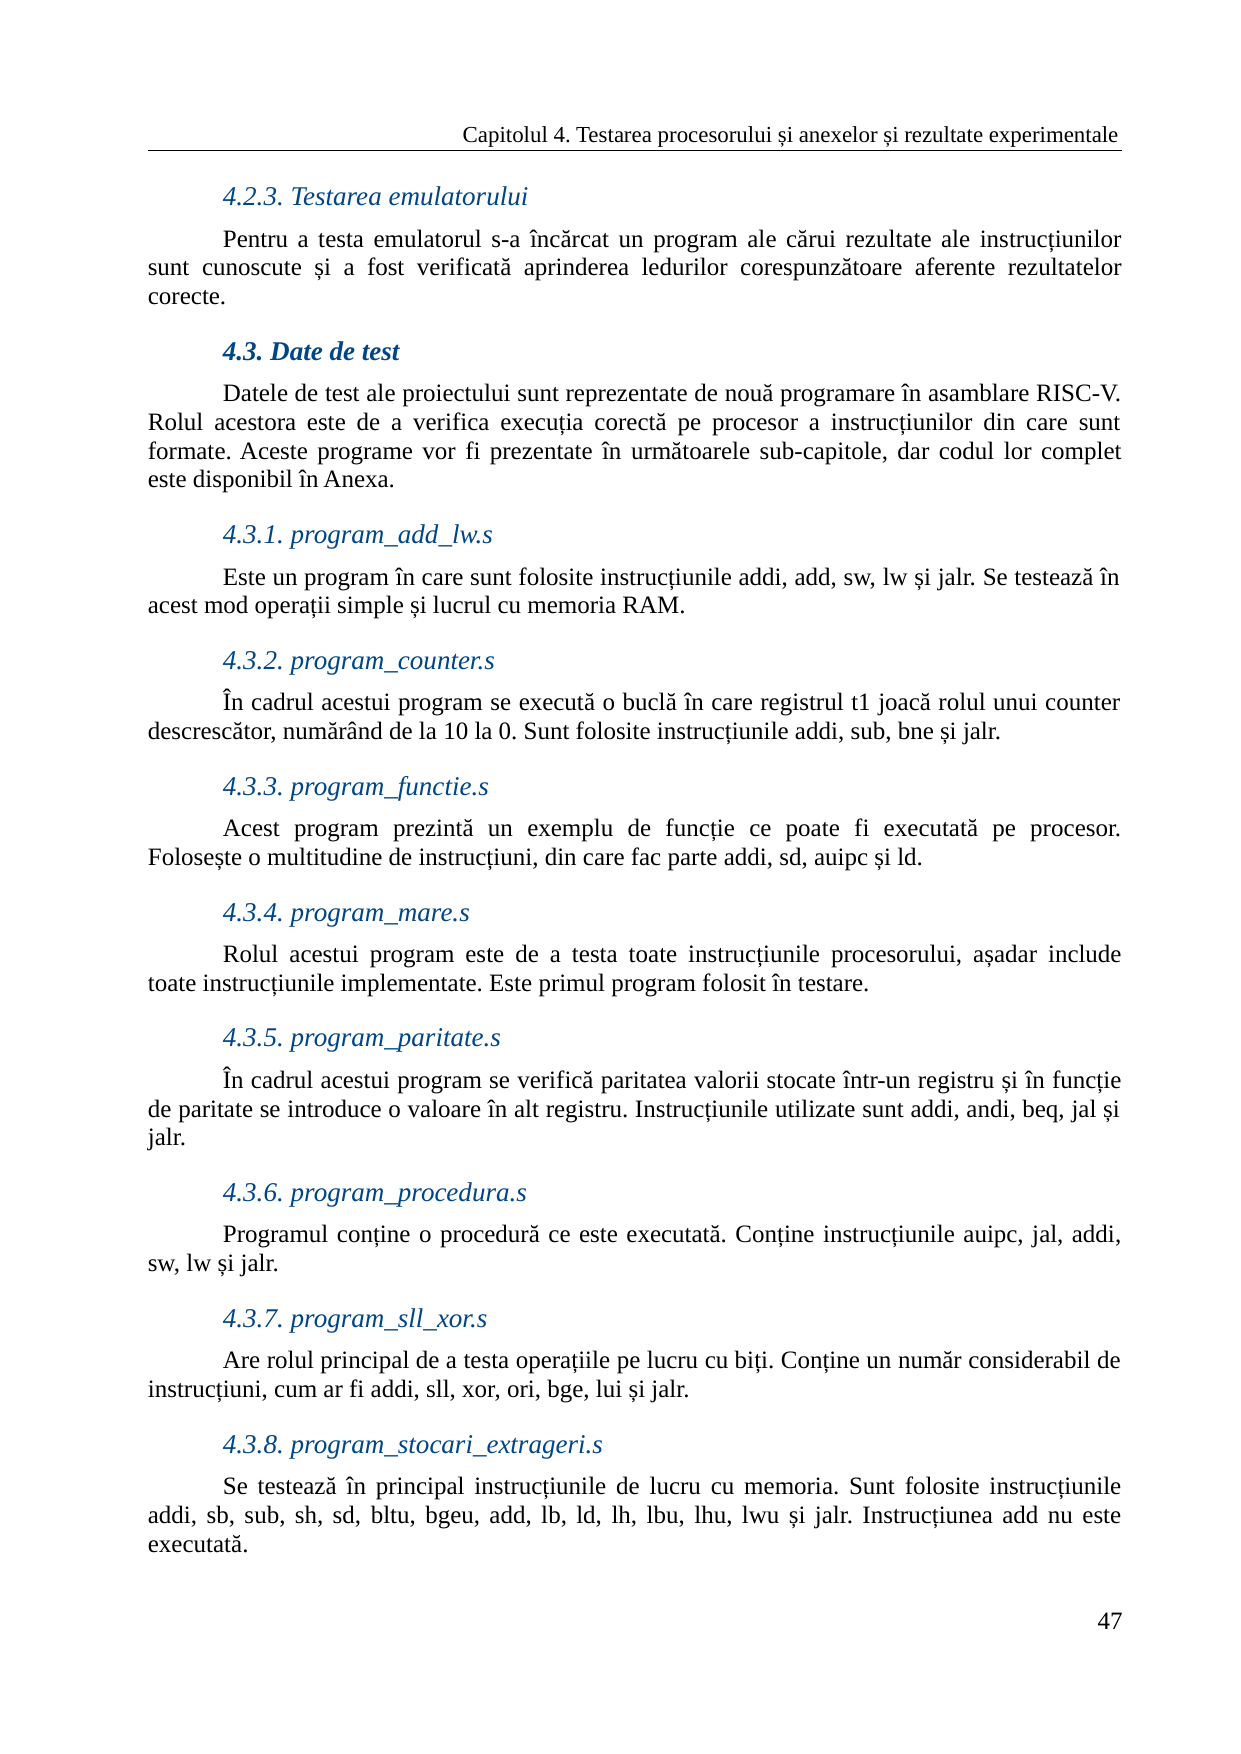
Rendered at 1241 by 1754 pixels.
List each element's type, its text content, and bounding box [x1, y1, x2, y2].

text Acest program prezintă un exemplu de funcție ce poate fi executată pe procesor. Folosește o multitudine de instrucțiuni, din care fac parte addi, sd, auipc și ld. [148, 813, 1122, 871]
text Datele de test ale proiectului sunt reprezentate de nouă programare în asamblare RISC-V. Rolul acestora este de a verifica execuția corectă pe procesor a instrucțiunilor din care sunt formate. Aceste programe vor fi prezentate în următoarele sub-capitole, dar codul lor complet este disponibil în Anexa. [148, 378, 1122, 493]
subtitle program_sll_xor.s [223, 1302, 1122, 1333]
text Programul conține o procedură ce este executată. Conține instrucțiunile auipc, jal, addi, sw, lw și jalr. [148, 1219, 1122, 1277]
text Are rolul principal de a testa operațiile pe lucru cu biți. Conține un număr considerabil de instrucțiuni, cum ar fi addi, sll, xor, ori, bge, lui și jalr. [148, 1345, 1122, 1403]
subtitle program_add_lw.s [223, 518, 1122, 549]
subtitle Date de test [223, 335, 1122, 366]
text În cadrul acestui program se execută o buclă în care registrul t1 joacă rolul unui counter descrescător, numărând de la 10 la 0. Sunt folosite instrucțiunile addi, sub, bne și jalr. [148, 687, 1122, 745]
subtitle program_paritate.s [223, 1021, 1122, 1053]
text În cadrul acestui program se verifică paritatea valorii stocate într-un registru și în funcție de paritate se introduce o valoare în alt registru. Instrucțiunile utilizate sunt addi, andi, beq, jal și jalr. [148, 1065, 1122, 1151]
subtitle program_procedura.s [223, 1176, 1122, 1207]
subtitle Testarea emulatorului [223, 180, 1122, 211]
subtitle program_stocari_extrageri.s [223, 1428, 1122, 1459]
text Este un program în care sunt folosite instrucțiunile addi, add, sw, lw și jalr. Se testează în acest mod operații simple și lucrul cu memoria RAM. [148, 562, 1122, 619]
text Rolul acestui program este de a testa toate instrucțiunile procesorului, așadar include toate instrucțiunile implementate. Este primul program folosit în testare. [148, 939, 1122, 997]
text Pentru a testa emulatorul s-a încărcat un program ale cărui rezultate ale instrucțiunilor sunt cunoscute și a fost verificată aprinderea ledurilor corespunzătoare aferente rezultatelor corecte. [148, 224, 1122, 310]
subtitle program_counter.s [223, 644, 1122, 675]
subtitle program_functie.s [223, 770, 1122, 801]
subtitle program_mare.s [223, 896, 1122, 927]
text Se testează în principal instrucțiunile de lucru cu memoria. Sunt folosite instrucțiunile addi, sb, sub, sh, sd, bltu, bgeu, add, lb, ld, lh, lbu, lhu, lwu și jalr. Instrucțiunea add nu este executată. [148, 1471, 1122, 1557]
